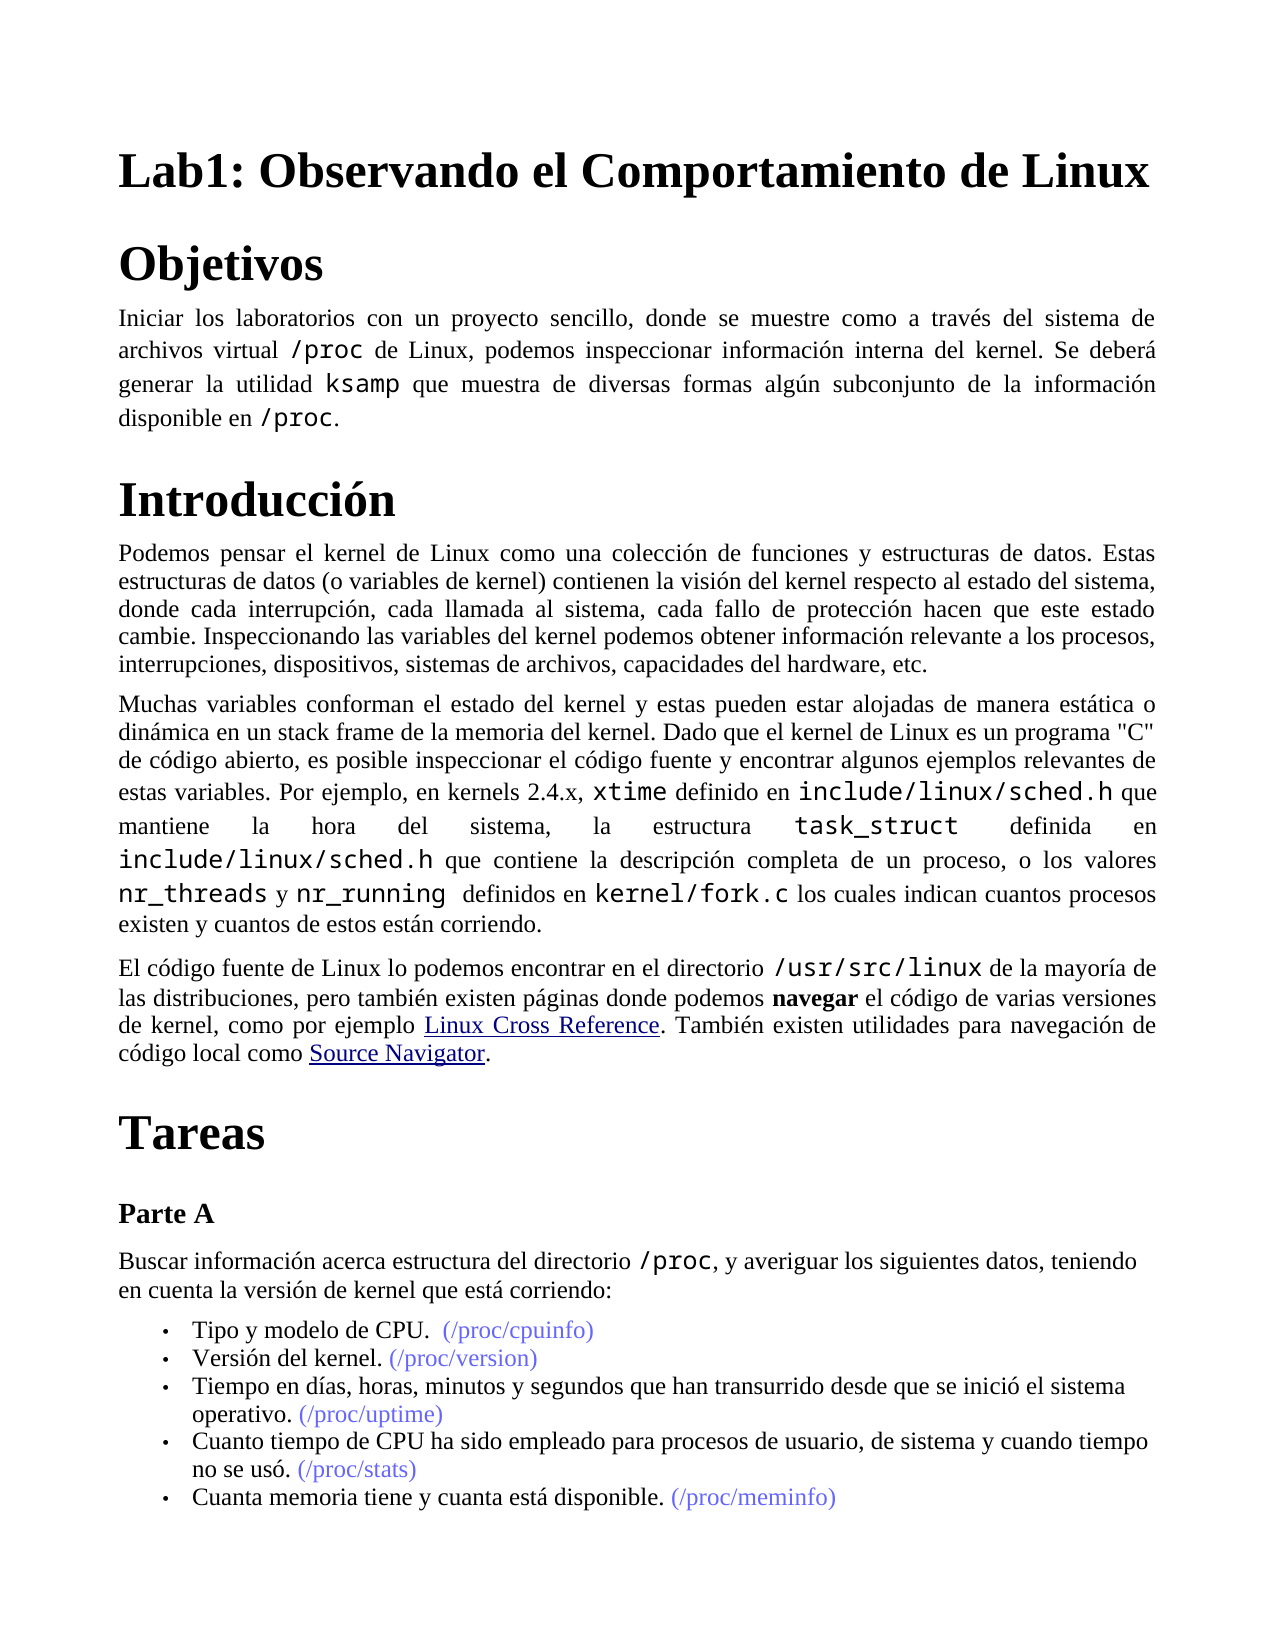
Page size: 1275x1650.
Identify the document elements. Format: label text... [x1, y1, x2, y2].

subtitle Tareas [118, 1104, 1157, 1160]
list Tipo y modelo de CPU. (/proc/cpuinfo) [162, 1317, 1157, 1344]
subtitle Parte A [118, 1197, 1157, 1230]
list Cuanta memoria tiene y cuanta está disponible. (/proc/meminfo) [162, 1483, 1157, 1511]
text Iniciar los laboratorios con un proyecto sencillo, donde se muestre como a través del sistema de archivos virtual /proc de Linux, podemos inspeccionar información interna del kernel. Se deberá generar la utilidad ksamp que muestra de diversas formas algún subconjunto de la información disponible en /proc. [118, 304, 1157, 434]
subtitle Objetivos [118, 236, 1157, 291]
subtitle Lab1: Observando el Comportamiento de Linux [118, 143, 1157, 198]
text El código fuente de Linux lo podemos encontrar en el directorio /usr/src/linux de la mayoría de las distribuciones, pero también existen páginas donde podemos navegar el código de varias versiones de kernel, como por ejemplo Linux Cross Reference. También existen utilidades para navegación de código local como Source Navigator. [118, 950, 1157, 1067]
text Muchas variables conforman el estado del kernel y estas pueden estar alojadas de manera estática o dinámica en un stack frame de la memoria del kernel. Dado que el kernel de Linux es un programa "C" de código abierto, es posible inspeccionar el código fuente y encontrar algunos ejemplos relevantes de estas variables. Por ejemplo, en kernels 2.4.x, xtime definido en include/linux/sched.h que mantiene la hora del sistema, la estructura task_struct definida en include/linux/sched.h que contiene la descripción completa de un proceso, o los valores nr_threads y nr_running definidos en kernel/fork.c los cuales indican cuantos procesos existen y cuantos de estos están corriendo. [118, 690, 1157, 937]
list Cuanto tiempo de CPU ha sido empleado para procesos de usuario, de sistema y cuando tiempo no se usó. (/proc/stats) [162, 1427, 1157, 1483]
text Buscar información acerca estructura del directorio /proc, y averiguar los siguientes datos, teniendo en cuenta la versión de kernel que está corriendo: [118, 1242, 1157, 1304]
subtitle Introducción [118, 471, 1157, 527]
text Podemos pensar el kernel de Linux como una colección de funciones y estructuras de datos. Estas estructuras de datos (o variables de kernel) contienen la visión del kernel respecto al estado del sistema, donde cada interrupción, cada llamada al sistema, cada fallo de protección hacen que este estado cambie. Inspeccionando las variables del kernel podemos obtener información relevante a los procesos, interrupciones, dispositivos, sistemas de archivos, capacidades del hardware, etc. [118, 539, 1157, 678]
list Tiempo en días, horas, minutos y segundos que han transurrido desde que se inició el sistema operativo. (/proc/uptime) [162, 1372, 1157, 1427]
list Versión del kernel. (/proc/version) [162, 1344, 1157, 1372]
